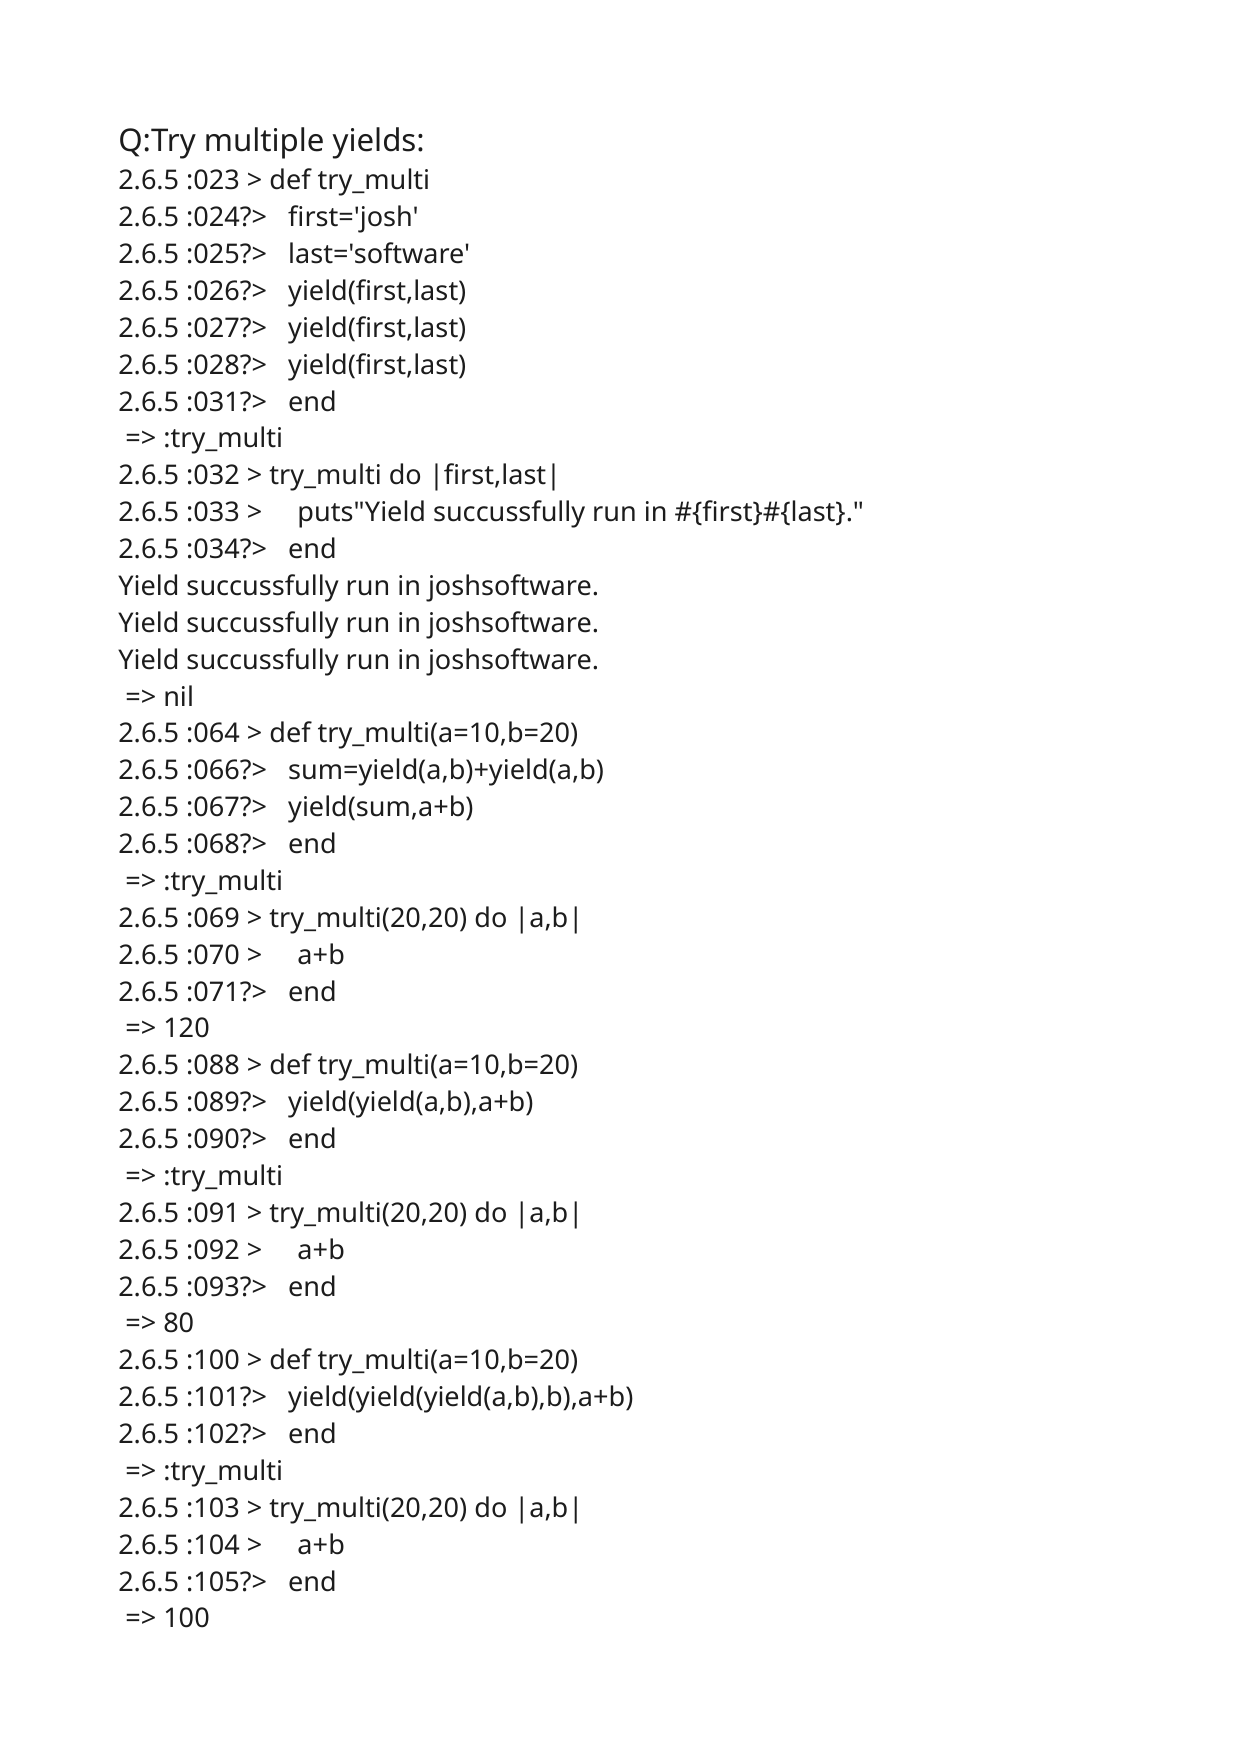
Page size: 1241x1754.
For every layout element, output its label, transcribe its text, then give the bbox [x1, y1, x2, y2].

text 2.6.5 :068?> end [118, 824, 1122, 861]
text => :try_multi [118, 419, 1122, 456]
text 2.6.5 :032 > try_multi do |first,last| [118, 456, 1122, 493]
text Yield succussfully run in joshsoftware. [118, 566, 1122, 603]
text 2.6.5 :023 > def try_multi [118, 161, 1122, 198]
text 2.6.5 :024?> first='josh' [118, 198, 1122, 234]
text 2.6.5 :104 > a+b [118, 1525, 1122, 1562]
text 2.6.5 :064 > def try_multi(a=10,b=20) [118, 714, 1122, 751]
text => nil [118, 677, 1122, 714]
text => :try_multi [118, 1156, 1122, 1193]
text => 100 [118, 1599, 1122, 1636]
text 2.6.5 :101?> yield(yield(yield(a,b),b),a+b) [118, 1378, 1122, 1414]
text => 80 [118, 1304, 1122, 1341]
text Yield succussfully run in joshsoftware. [118, 603, 1122, 640]
text 2.6.5 :026?> yield(first,last) [118, 271, 1122, 308]
text 2.6.5 :025?> last='software' [118, 234, 1122, 271]
text 2.6.5 :027?> yield(first,last) [118, 308, 1122, 345]
text 2.6.5 :100 > def try_multi(a=10,b=20) [118, 1341, 1122, 1378]
text 2.6.5 :105?> end [118, 1562, 1122, 1599]
text 2.6.5 :070 > a+b [118, 935, 1122, 972]
text 2.6.5 :103 > try_multi(20,20) do |a,b| [118, 1488, 1122, 1525]
text 2.6.5 :088 > def try_multi(a=10,b=20) [118, 1046, 1122, 1083]
text 2.6.5 :071?> end [118, 972, 1122, 1009]
text 2.6.5 :093?> end [118, 1267, 1122, 1304]
text 2.6.5 :066?> sum=yield(a,b)+yield(a,b) [118, 751, 1122, 788]
text Yield succussfully run in joshsoftware. [118, 640, 1122, 677]
text => 120 [118, 1009, 1122, 1046]
text 2.6.5 :034?> end [118, 529, 1122, 566]
text 2.6.5 :091 > try_multi(20,20) do |a,b| [118, 1193, 1122, 1230]
text 2.6.5 :069 > try_multi(20,20) do |a,b| [118, 898, 1122, 935]
text 2.6.5 :090?> end [118, 1119, 1122, 1156]
text 2.6.5 :089?> yield(yield(a,b),a+b) [118, 1083, 1122, 1119]
text 2.6.5 :028?> yield(first,last) [118, 345, 1122, 382]
text 2.6.5 :031?> end [118, 382, 1122, 419]
text => :try_multi [118, 861, 1122, 898]
text => :try_multi [118, 1451, 1122, 1488]
text 2.6.5 :033 > puts"Yield succussfully run in #{first}#{last}." [118, 493, 1122, 529]
text 2.6.5 :067?> yield(sum,a+b) [118, 788, 1122, 824]
text 2.6.5 :102?> end [118, 1414, 1122, 1451]
text 2.6.5 :092 > a+b [118, 1230, 1122, 1267]
text Q:Try multiple yields: [118, 118, 1122, 161]
